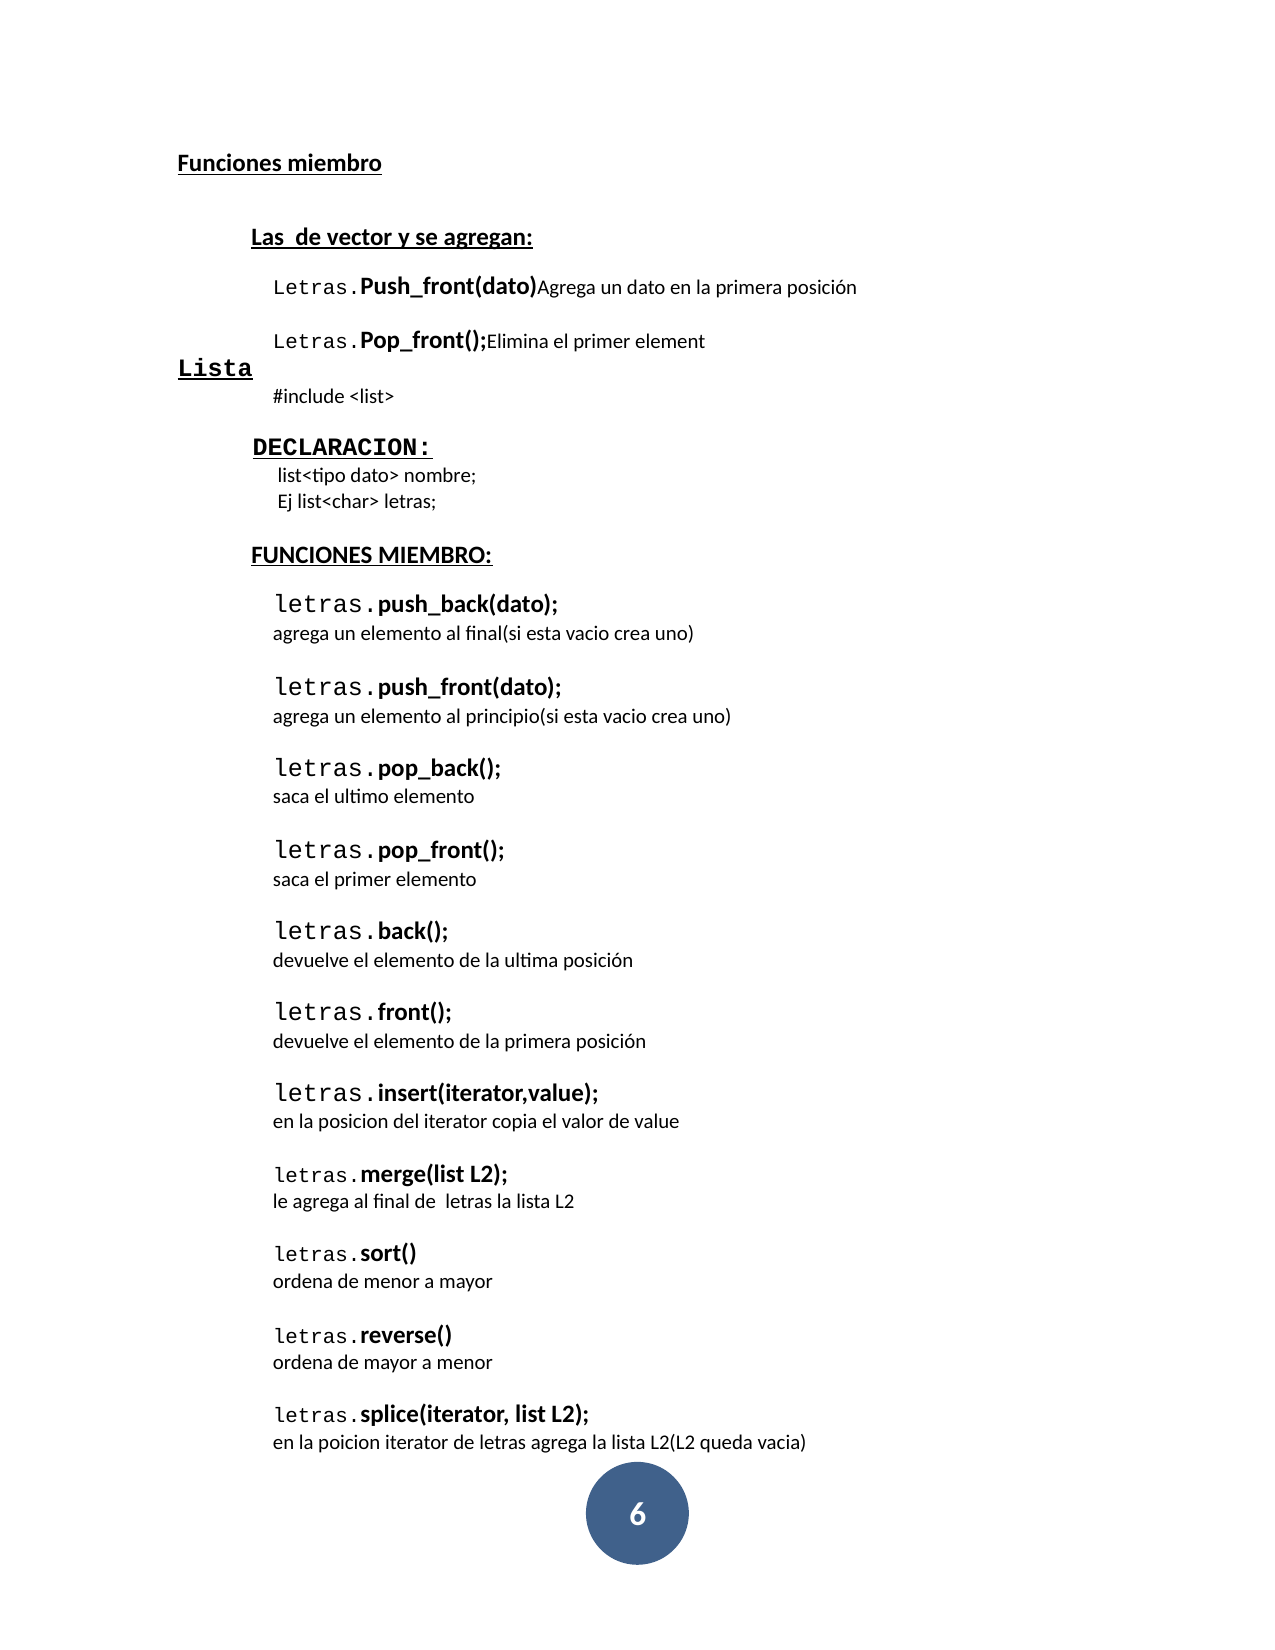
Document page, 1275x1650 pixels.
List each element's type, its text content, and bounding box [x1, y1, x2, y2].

text Lista [177, 355, 1098, 383]
text DECLARACION: [177, 434, 1098, 463]
text letras.reverse() [177, 1319, 1098, 1349]
text FUNCIONES MIEMBRO: [177, 539, 1098, 569]
text letras.push_back(dato); [177, 588, 1098, 620]
text letras.pop_back(); [177, 752, 1098, 784]
text saca el primer elemento [177, 866, 1098, 892]
text devuelve el elemento de la ultima posición [177, 947, 1098, 972]
text letras.sort() [177, 1237, 1098, 1268]
text letras.pop_front(); [177, 834, 1098, 866]
text devuelve el elemento de la primera posición [177, 1028, 1098, 1053]
text Letras.Pop_front();Elimina el primer element [177, 324, 1098, 355]
text Las de vector y se agregan: [177, 221, 1098, 251]
text letras.front(); [177, 996, 1098, 1028]
text list<tipo dato> nombre; [177, 463, 1098, 488]
text agrega un elemento al final(si esta vacio crea uno) [177, 620, 1098, 646]
text en la poicion iterator de letras agrega la lista L2(L2 queda vacia) [177, 1429, 1098, 1454]
text letras.back(); [177, 915, 1098, 947]
text le agrega al final de letras la lista L2 [177, 1188, 1098, 1214]
text ordena de menor a mayor [177, 1268, 1098, 1293]
text Ej list<char> letras; [177, 488, 1098, 513]
text Letras.Push_front(dato)Agrega un dato en la primera posición [177, 270, 1098, 301]
text saca el ultimo elemento [177, 784, 1098, 809]
text #include <list> [177, 383, 1098, 409]
text letras.insert(iterator,value); [177, 1077, 1098, 1109]
text ordena de mayor a menor [177, 1349, 1098, 1375]
text letras.push_front(dato); [177, 671, 1098, 703]
text Funciones miembro [177, 148, 1098, 178]
text en la posicion del iterator copia el valor de value [177, 1109, 1098, 1134]
text letras.merge(list L2); [177, 1158, 1098, 1188]
text letras.splice(iterator, list L2); [177, 1398, 1098, 1429]
text agrega un elemento al principio(si esta vacio crea uno) [177, 703, 1098, 728]
